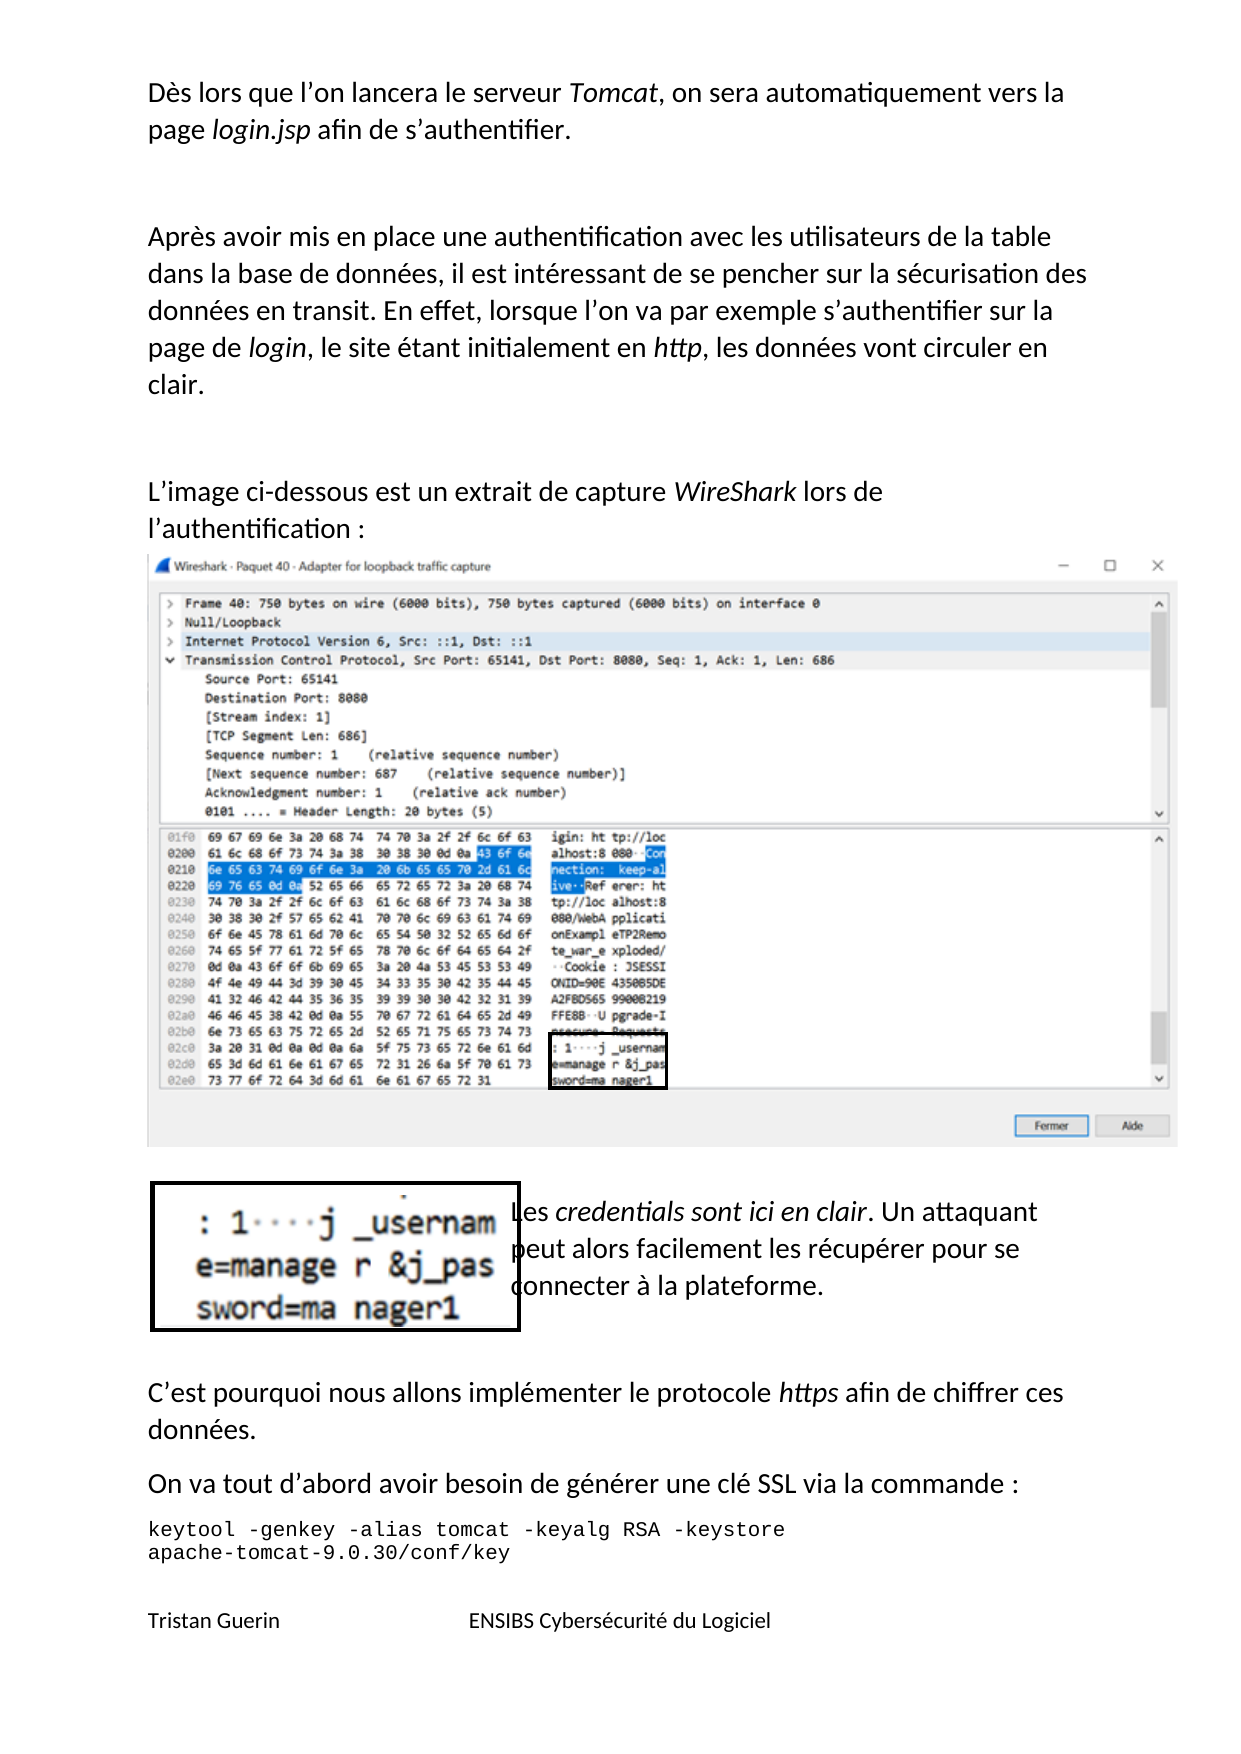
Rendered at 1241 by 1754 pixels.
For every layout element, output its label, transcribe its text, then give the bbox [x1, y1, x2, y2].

text Après avoir mis en place une authentification avec les utilisateurs de la table dans la base de données, il est intéressant de se pencher sur la sécurisation des données en transit. En effet, lorsque l’on va par exemple s’authentifier sur la page de login, le site étant initialement en http, les données vont circuler en clair. [148, 218, 1093, 402]
text Les credentials sont ici en clair. Un attaquant peut alors facilement les récupérer pour se connecter à la plateforme. [155, 1193, 517, 1303]
text On va tout d’abord avoir besoin de générer une clé SSL via la commande : [148, 1465, 1093, 1501]
text Les credentials sont ici en clair. Un attaquant peut alors facilement les récupérer pour se connecter à la plateforme. [521, 1193, 1093, 1303]
text Dès lors que l’on lancera le serveur Tomcat, on sera automatiquement vers la page login.jsp afin de s’authentifier. [148, 74, 1093, 146]
text C’est pourquoi nous allons implémenter le protocole https afin de chiffrer ces données. [148, 1374, 1093, 1447]
text L’image ci-dessous est un extrait de capture WireShark lors de l’authentification : [148, 473, 1093, 546]
text keytool -genkey -alias tomcat -keyalg RSA -keystore apache-tomcat-9.0.30/conf/key [148, 1519, 1093, 1566]
